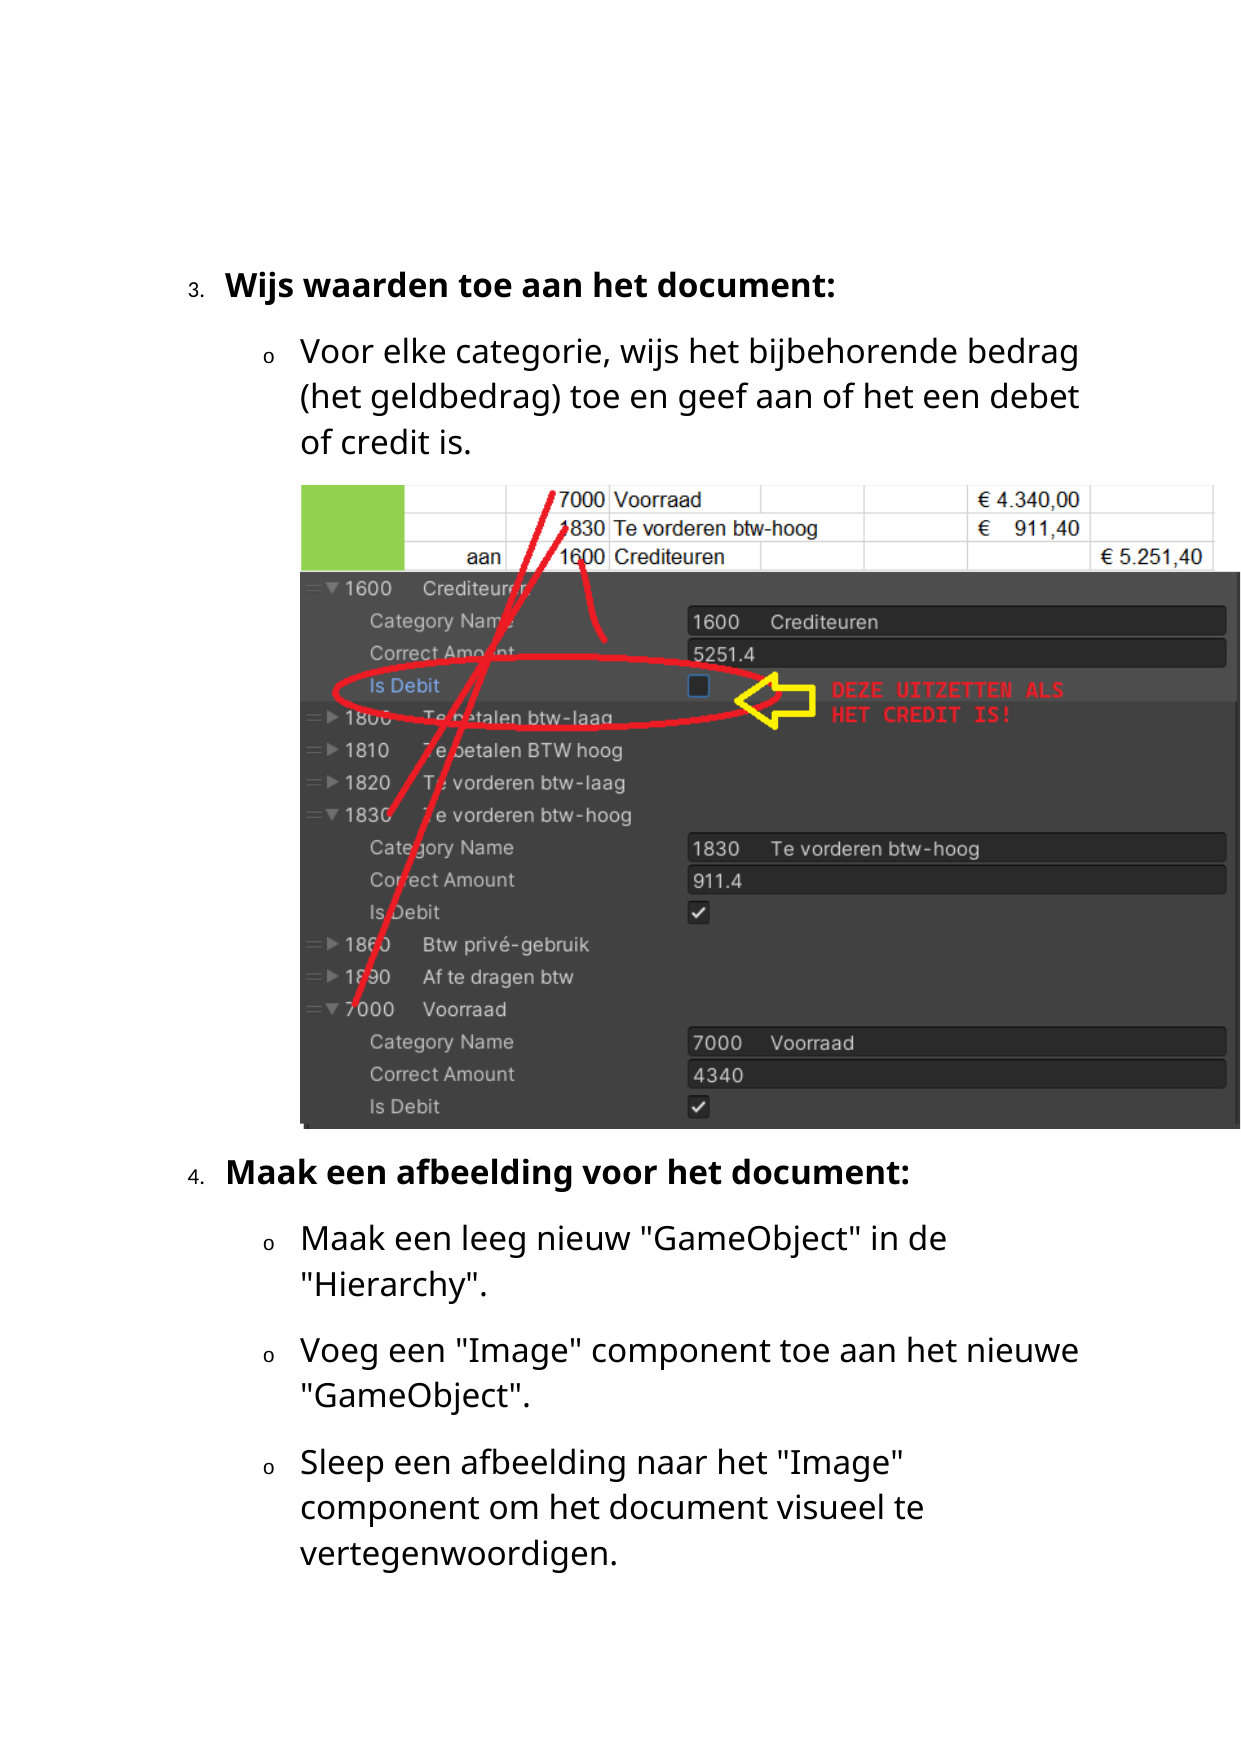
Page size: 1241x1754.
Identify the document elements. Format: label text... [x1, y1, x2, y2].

list Wijs waarden toe aan het document: [187, 262, 1090, 307]
list Maak een afbeelding voor het document: [187, 1149, 1090, 1194]
list Voor elke categorie, wijs het bijbehorende bedrag (het geldbedrag) toe en geef aan of het een debet of credit is. [262, 328, 1090, 464]
list Voeg een "Image" component toe aan het nieuwe "GameObject". [262, 1327, 1090, 1418]
list Sleep een afbeelding naar het "Image" component om het document visueel te vertegenwoordigen. [262, 1438, 1090, 1575]
list Maak een leeg nieuw "GameObject" in de "Hierarchy". [262, 1215, 1090, 1306]
